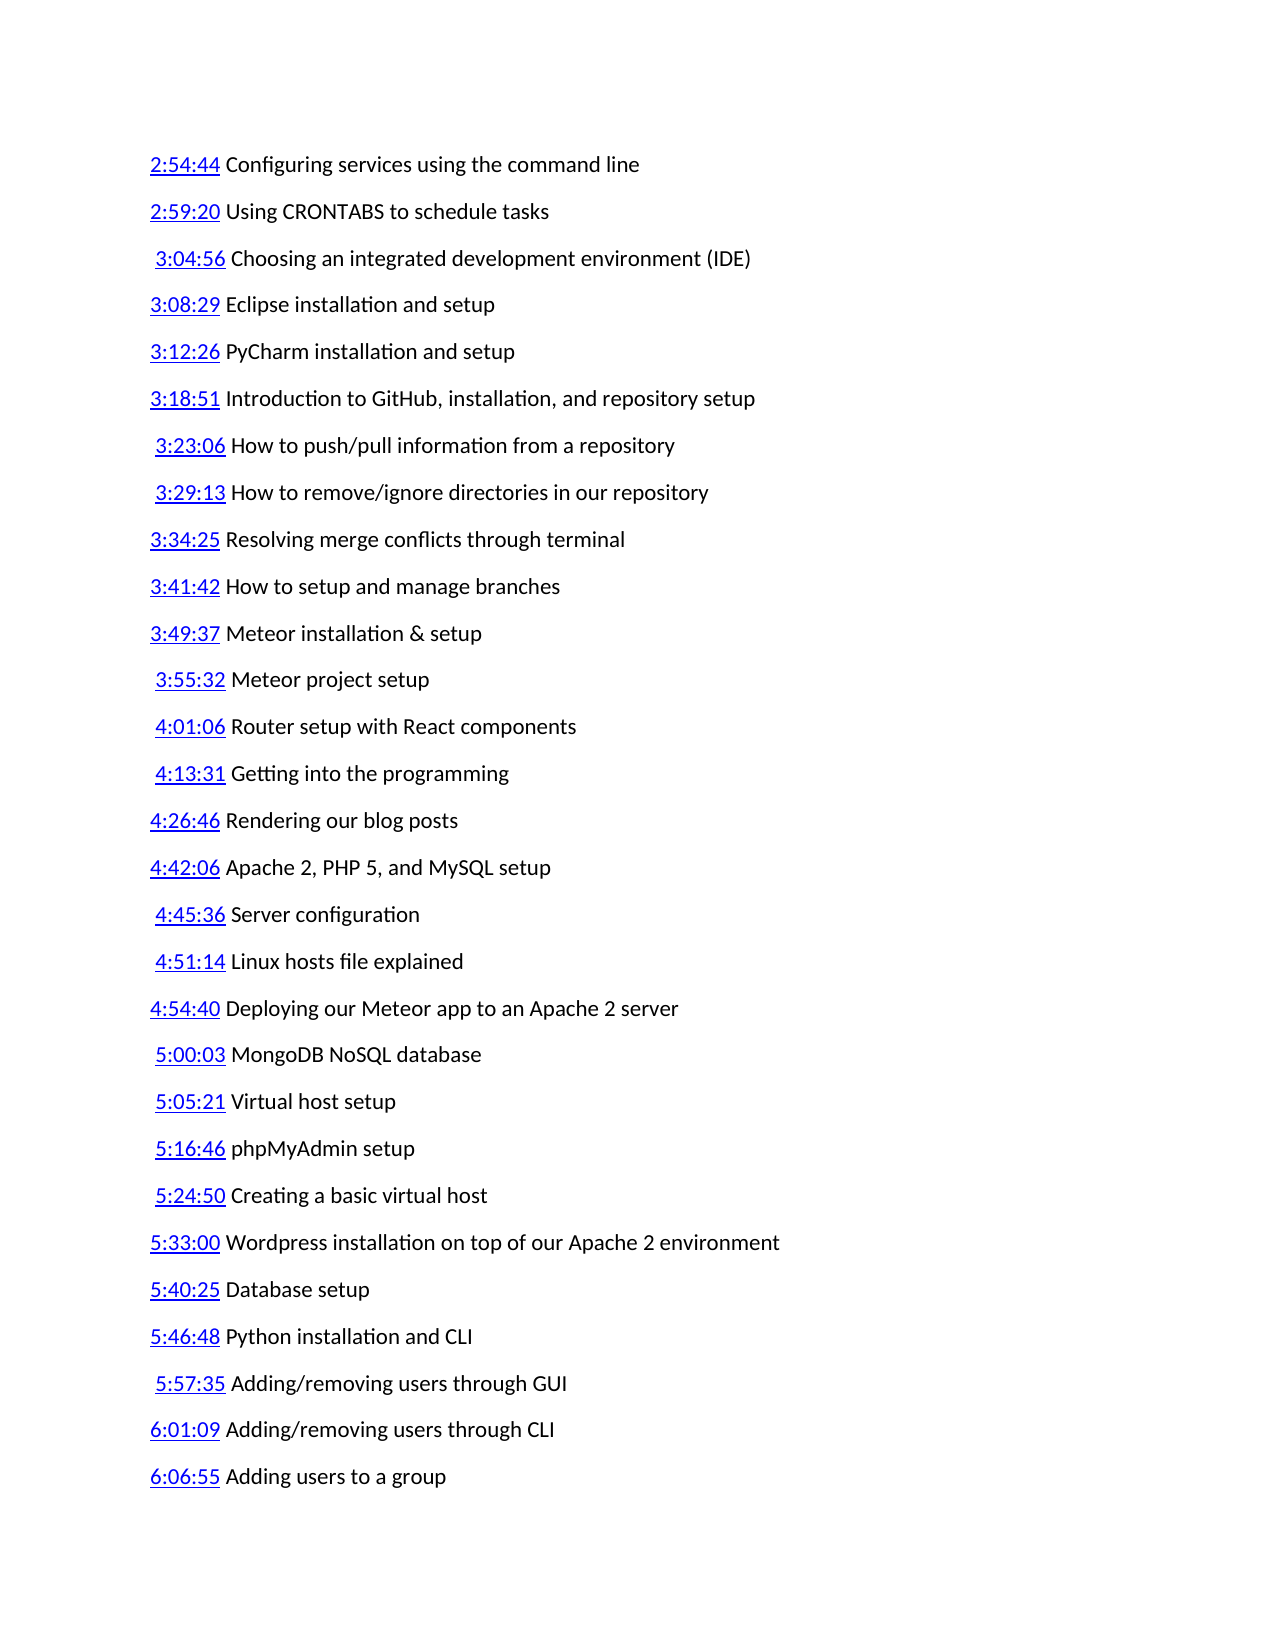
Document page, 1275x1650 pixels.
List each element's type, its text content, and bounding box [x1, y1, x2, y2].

text 3:23:06 How to push/pull information from a repository [150, 431, 1125, 459]
text 4:45:36 Server configuration [150, 900, 1125, 928]
text 3:41:42 How to setup and manage branches [150, 572, 1125, 600]
text 5:16:46 phpMyAdmin setup [150, 1134, 1125, 1162]
text 3:29:13 How to remove/ignore directories in our repository [150, 478, 1125, 506]
text 5:05:21 Virtual host setup [150, 1087, 1125, 1116]
text 3:49:37 Meteor installation & setup [150, 619, 1125, 647]
text 3:08:29 Eclipse installation and setup [150, 291, 1125, 319]
text 3:12:26 PyCharm installation and setup [150, 337, 1125, 366]
text 5:00:03 MongoDB NoSQL database [150, 1041, 1125, 1069]
text 5:24:50 Creating a basic virtual host [150, 1181, 1125, 1209]
text 3:34:25 Resolving merge conflicts through terminal [150, 525, 1125, 553]
text 4:51:14 Linux hosts file explained [150, 947, 1125, 975]
text 4:01:06 Router setup with React components [150, 712, 1125, 741]
text 5:40:25 Database setup [150, 1275, 1125, 1303]
text 6:01:09 Adding/removing users through CLI [150, 1416, 1125, 1444]
text 4:54:40 Deploying our Meteor app to an Apache 2 server [150, 994, 1125, 1022]
text 5:57:35 Adding/removing users through GUI [150, 1369, 1125, 1397]
text 4:26:46 Rendering our blog posts [150, 806, 1125, 834]
text 5:46:48 Python installation and CLI [150, 1322, 1125, 1350]
text 6:06:55 Adding users to a group [150, 1462, 1125, 1491]
text 2:54:44 Configuring services using the command line [150, 150, 1125, 178]
text 5:33:00 Wordpress installation on top of our Apache 2 environment [150, 1228, 1125, 1256]
text 4:42:06 Apache 2, PHP 5, and MySQL setup [150, 853, 1125, 881]
text 4:13:31 Getting into the programming [150, 759, 1125, 787]
text 3:55:32 Meteor project setup [150, 666, 1125, 694]
text 2:59:20 Using CRONTABS to schedule tasks [150, 197, 1125, 225]
text 3:04:56 Choosing an integrated development environment (IDE) [150, 244, 1125, 272]
text 3:18:51 Introduction to GitHub, installation, and repository setup [150, 384, 1125, 412]
